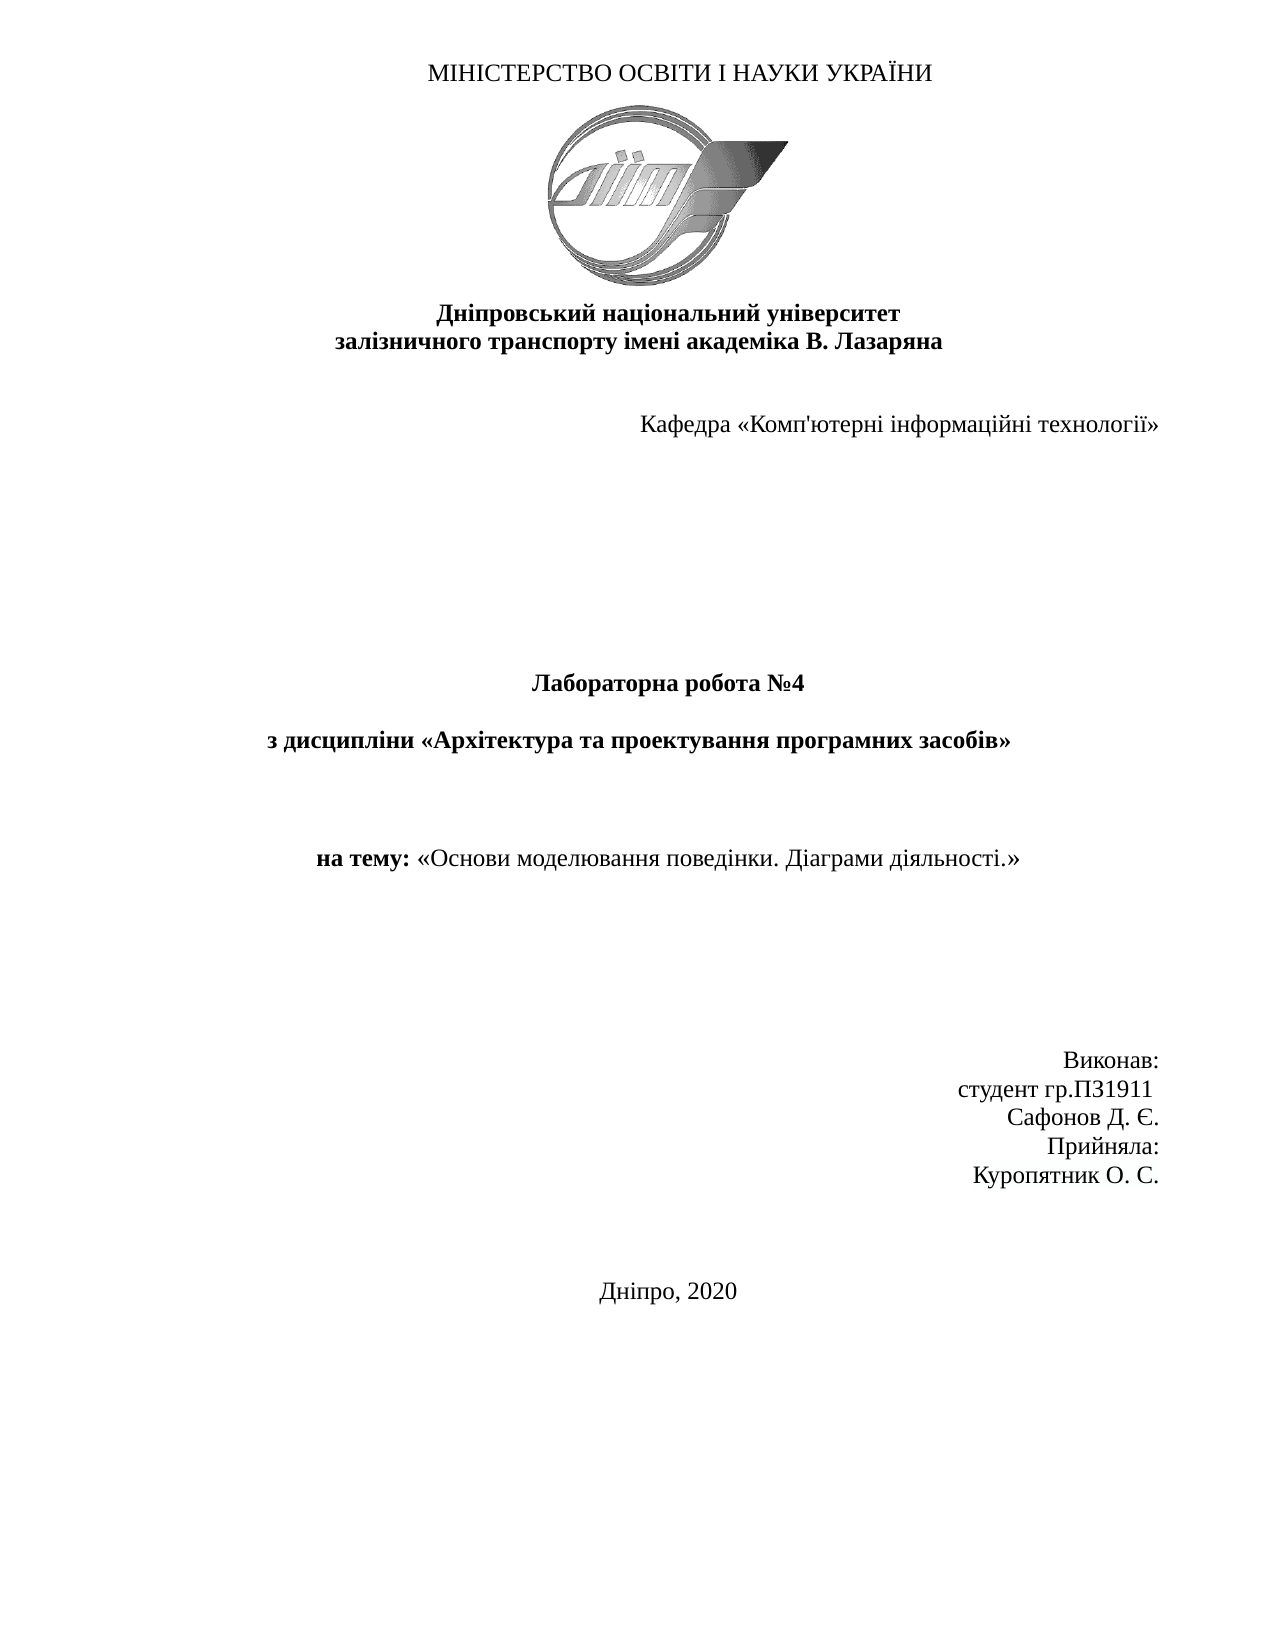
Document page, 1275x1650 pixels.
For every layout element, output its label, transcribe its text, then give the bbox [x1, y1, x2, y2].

text Кафедра «Комп'ютерні інформаційні технології» [118, 409, 1159, 438]
text Куропятник О. С. [709, 1160, 1159, 1189]
text Дніпровський національний університет залізничного транспорту імені академіка В. Лазаряна [118, 298, 1159, 355]
text Сафонов Д. Є. [709, 1102, 1159, 1131]
text з дисципліни «Архітектура та проектування програмних засобів» [118, 696, 1159, 754]
text Виконав: [118, 1045, 1159, 1074]
text МІНІСТЕРСТВО ОСВІТИ І НАУКИ УКРАЇНИ [156, 58, 1159, 87]
text студент гр.ПЗ1911 [709, 1074, 1159, 1102]
text Прийняла: [709, 1131, 1159, 1160]
text Лабораторна робота №4 [118, 668, 1159, 696]
text на тему: «Основи моделювання поведінки. Діаграми діяльності.» [118, 841, 1159, 872]
text Дніпро, 2020 [118, 1276, 1159, 1305]
